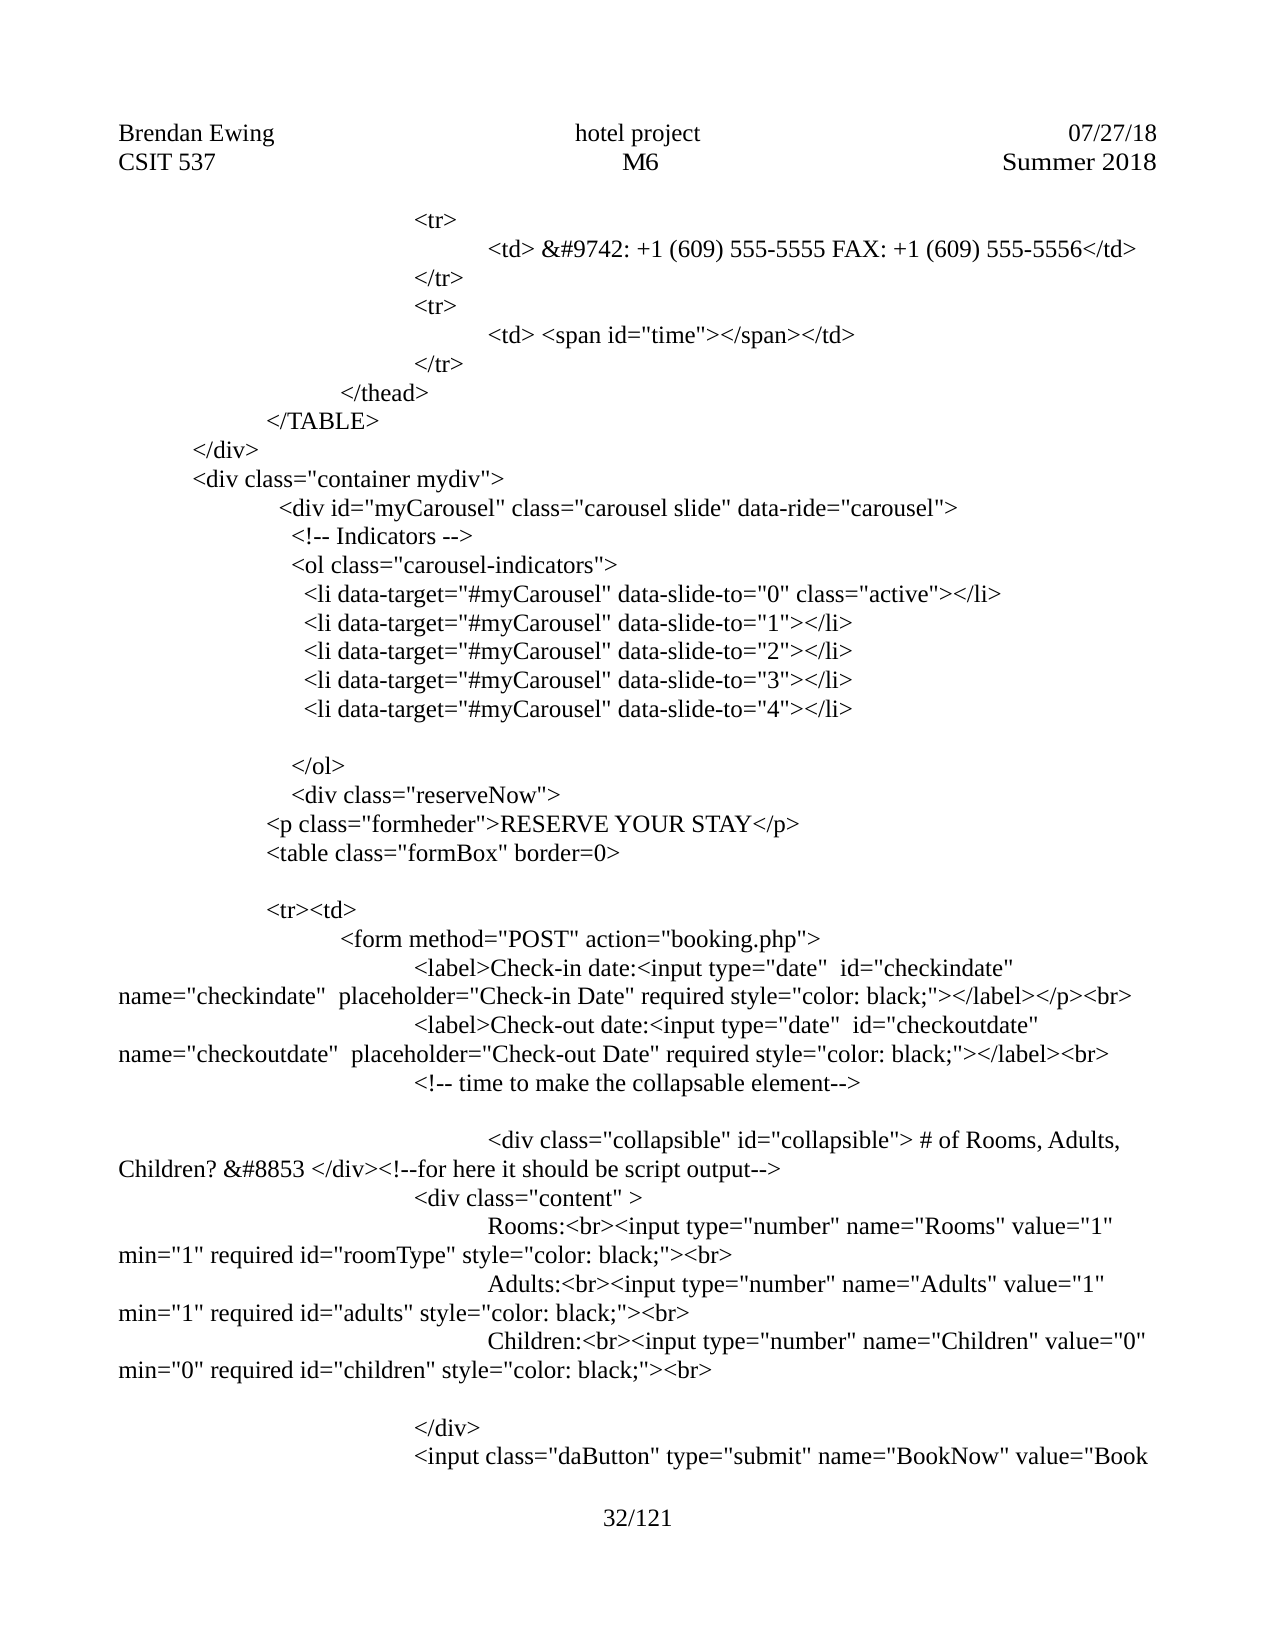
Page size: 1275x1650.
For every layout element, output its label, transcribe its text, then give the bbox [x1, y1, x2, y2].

text </tr> [118, 349, 1157, 378]
text <li data-target="#myCarousel" data-slide-to="1"></li> [118, 608, 1157, 636]
text </tr> [118, 263, 1157, 291]
text <p class="formheder">RESERVE YOUR STAY</p> [118, 809, 1157, 838]
text <li data-target="#myCarousel" data-slide-to="3"></li> [118, 665, 1157, 694]
text <td> &#9742: +1 (609) 555-5555 FAX: +1 (609) 555-5556</td> [118, 234, 1157, 263]
text Rooms:<br><input type="number" name="Rooms" value="1" min="1" required id="roomType" style="color: black;"><br> [118, 1211, 1157, 1269]
text </div> [118, 1413, 1157, 1441]
text <tr><td> [118, 895, 1157, 924]
text </ol> [118, 751, 1157, 780]
text <div id="myCarousel" class="carousel slide" data-ride="carousel"> [118, 493, 1157, 521]
text <table class="formBox" border=0> [118, 838, 1157, 866]
text </TABLE> [118, 406, 1157, 435]
text <div class="content" > [118, 1183, 1157, 1211]
text Adults:<br><input type="number" name="Adults" value="1" min="1" required id="adults" style="color: black;"><br> [118, 1269, 1157, 1326]
text <input class="daButton" type="submit" name="BookNow" value="Book [118, 1441, 1157, 1470]
text </div> [118, 435, 1157, 464]
text <li data-target="#myCarousel" data-slide-to="0" class="active"></li> [118, 579, 1157, 608]
text <div class="container mydiv"> [118, 464, 1157, 493]
text <li data-target="#myCarousel" data-slide-to="4"></li> [118, 694, 1157, 723]
text <div class="collapsible" id="collapsible"> # of Rooms, Adults, Children? &#8853 </div><!--for here it should be script output--> [118, 1125, 1157, 1183]
text <label>Check-out date:<input type="date" id="checkoutdate" name="checkoutdate" placeholder="Check-out Date" required style="color: black;"></label><br> [118, 1010, 1157, 1068]
text </thead> [118, 378, 1157, 406]
text <label>Check-in date:<input type="date" id="checkindate" name="checkindate" placeholder="Check-in Date" required style="color: black;"></label></p><br> [118, 953, 1157, 1010]
text <ol class="carousel-indicators"> [118, 550, 1157, 579]
text <li data-target="#myCarousel" data-slide-to="2"></li> [118, 636, 1157, 665]
text <!-- time to make the collapsable element--> [118, 1068, 1157, 1096]
text <tr> [118, 291, 1157, 320]
text <div class="reserveNow"> [118, 780, 1157, 809]
text <form method="POST" action="booking.php"> [118, 924, 1157, 953]
text <!-- Indicators --> [118, 521, 1157, 550]
text <td> <span id="time"></span></td> [118, 320, 1157, 349]
text Children:<br><input type="number" name="Children" value="0" min="0" required id="children" style="color: black;"><br> [118, 1326, 1157, 1384]
text <tr> [118, 205, 1157, 234]
